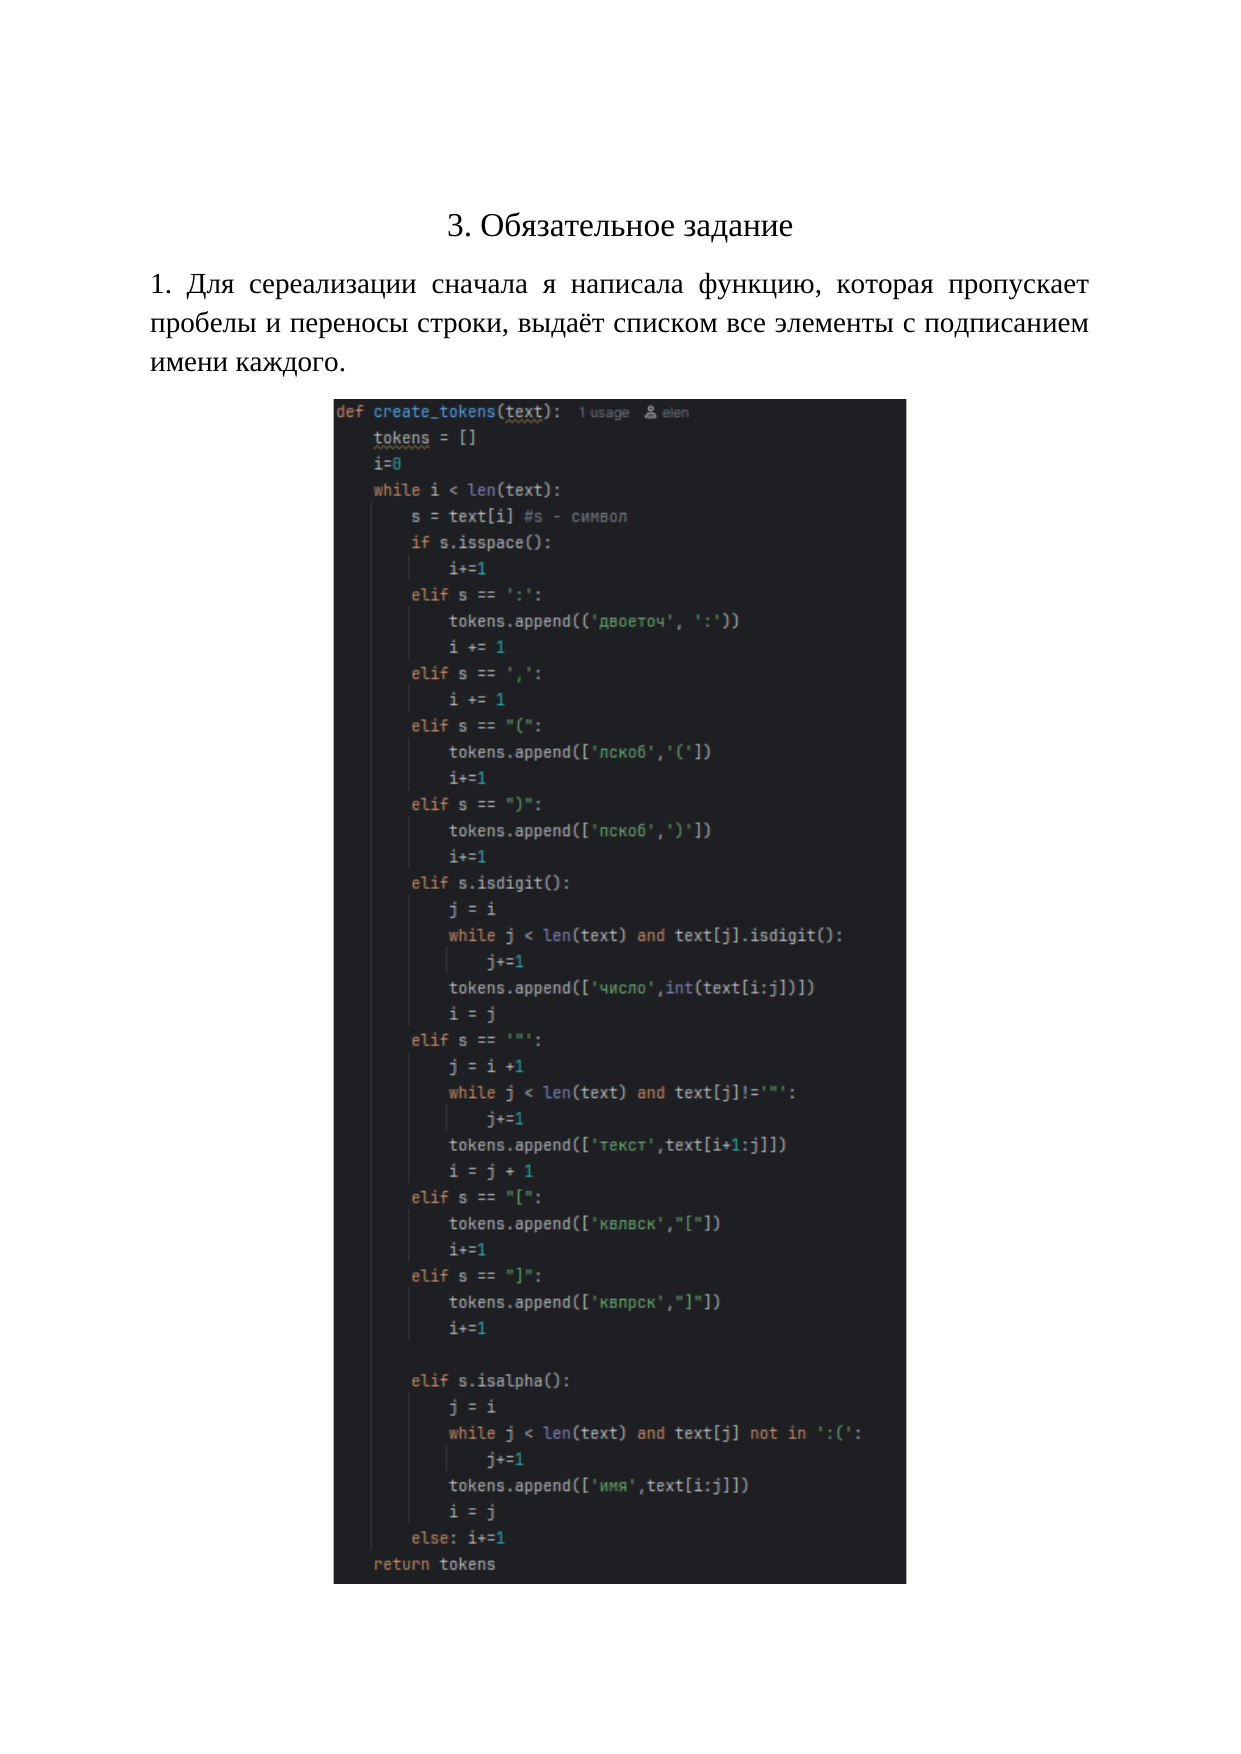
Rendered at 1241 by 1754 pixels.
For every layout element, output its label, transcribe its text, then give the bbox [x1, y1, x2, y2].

text 1. Для сереализации сначала я написала функцию, которая пропускает пробелы и переносы строки, выдаёт списком все элементы с подписанием имени каждого. [150, 267, 1090, 378]
subtitle 3. Обязательное задание [150, 206, 1090, 244]
